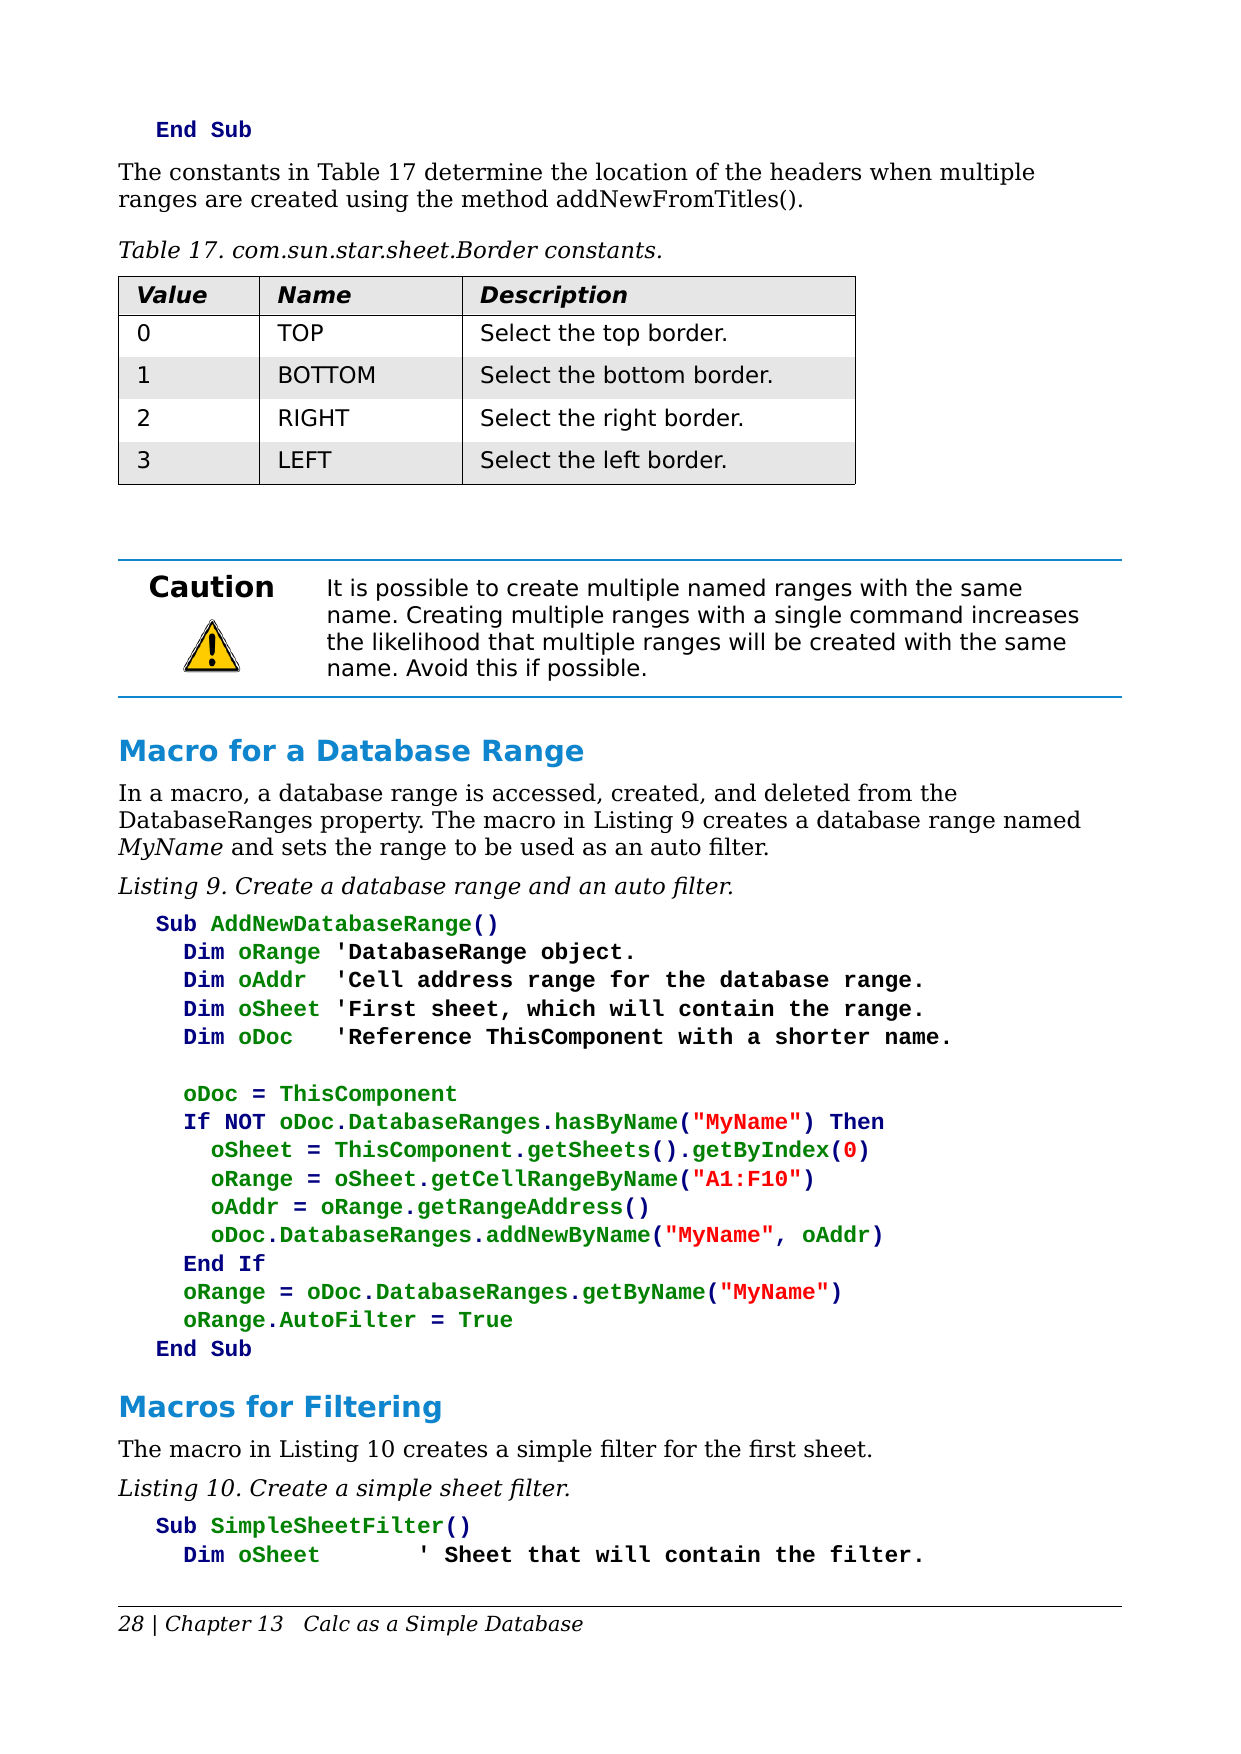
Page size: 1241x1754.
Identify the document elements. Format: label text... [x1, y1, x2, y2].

table_cell 0 [119, 316, 259, 357]
table_cell BOTTOM [260, 357, 462, 399]
text Table 17. com.sun.star.sheet.Border constants. [118, 237, 1122, 264]
subtitle Macros for Filtering [118, 1390, 1122, 1424]
text If NOT oDoc.DatabaseRanges.hasByName("MyName") Then [156, 1111, 1092, 1136]
text End Sub [156, 1337, 1092, 1363]
text Dim oAddr 'Cell address range for the database range. [156, 969, 1092, 995]
text End If [156, 1252, 1092, 1278]
text Dim oDoc 'Reference ThisComponent with a shorter name. [156, 1026, 1092, 1051]
text The constants in Table 17 determine the location of the headers when multiple ranges are created using the method addNewFromTitles(). [118, 159, 1122, 212]
table_cell TOP [260, 316, 462, 357]
text Dim oSheet 'First sheet, which will contain the range. [156, 997, 1092, 1023]
text The macro in Listing 10 creates a simple filter for the first sheet. [118, 1436, 1122, 1463]
picture [179, 615, 244, 676]
table_cell RIGHT [260, 399, 462, 442]
text Dim oSheet ' Sheet that will contain the filter. [156, 1543, 1092, 1569]
table_header Caution [118, 561, 305, 696]
table_cell LEFT [260, 442, 462, 484]
text Sub SimpleSheetFilter() [156, 1514, 1092, 1541]
list Listing 10. Create a simple sheet filter. [118, 1475, 1122, 1502]
text oDoc.DatabaseRanges.addNewByName("MyName", oAddr) [156, 1224, 1092, 1250]
table_cell Select the top border. [463, 316, 855, 357]
table_cell Select the bottom border. [463, 357, 855, 399]
table_header It is possible to create multiple named ranges with the same name. Creating multiple ranges with a single command increases the likelihood that multiple ranges will be created with the same name. Avoid this if possible. [305, 561, 1122, 696]
table_header Name [260, 277, 462, 314]
text End Sub [156, 118, 1092, 144]
text oRange.AutoFilter = True [156, 1309, 1092, 1335]
text oDoc = ThisComponent [156, 1082, 1092, 1108]
table_cell 1 [119, 357, 259, 399]
text oSheet = ThisComponent.getSheets().getByIndex(0) [156, 1139, 1092, 1165]
list Listing 9. Create a database range and an auto filter. [118, 873, 1122, 900]
table_header Value [119, 277, 259, 314]
text oRange = oDoc.DatabaseRanges.getByName("MyName") [156, 1281, 1092, 1306]
text Sub AddNewDatabaseRange() [156, 912, 1092, 938]
table_cell 3 [119, 442, 259, 484]
table_cell Select the right border. [463, 399, 855, 442]
text oAddr = oRange.getRangeAddress() [156, 1196, 1092, 1221]
text Dim oRange 'DatabaseRange object. [156, 941, 1092, 966]
text oRange = oSheet.getCellRangeByName("A1:F10") [156, 1167, 1092, 1193]
table_header Description [463, 277, 855, 314]
table_cell 2 [119, 399, 259, 442]
subtitle Macro for a Database Range [118, 734, 1122, 768]
text In a macro, a database range is accessed, created, and deleted from the DatabaseRanges property. The macro in Listing 9 creates a database range named MyName and sets the range to be used as an auto filter. [118, 781, 1122, 861]
table_cell Select the left border. [463, 442, 855, 484]
